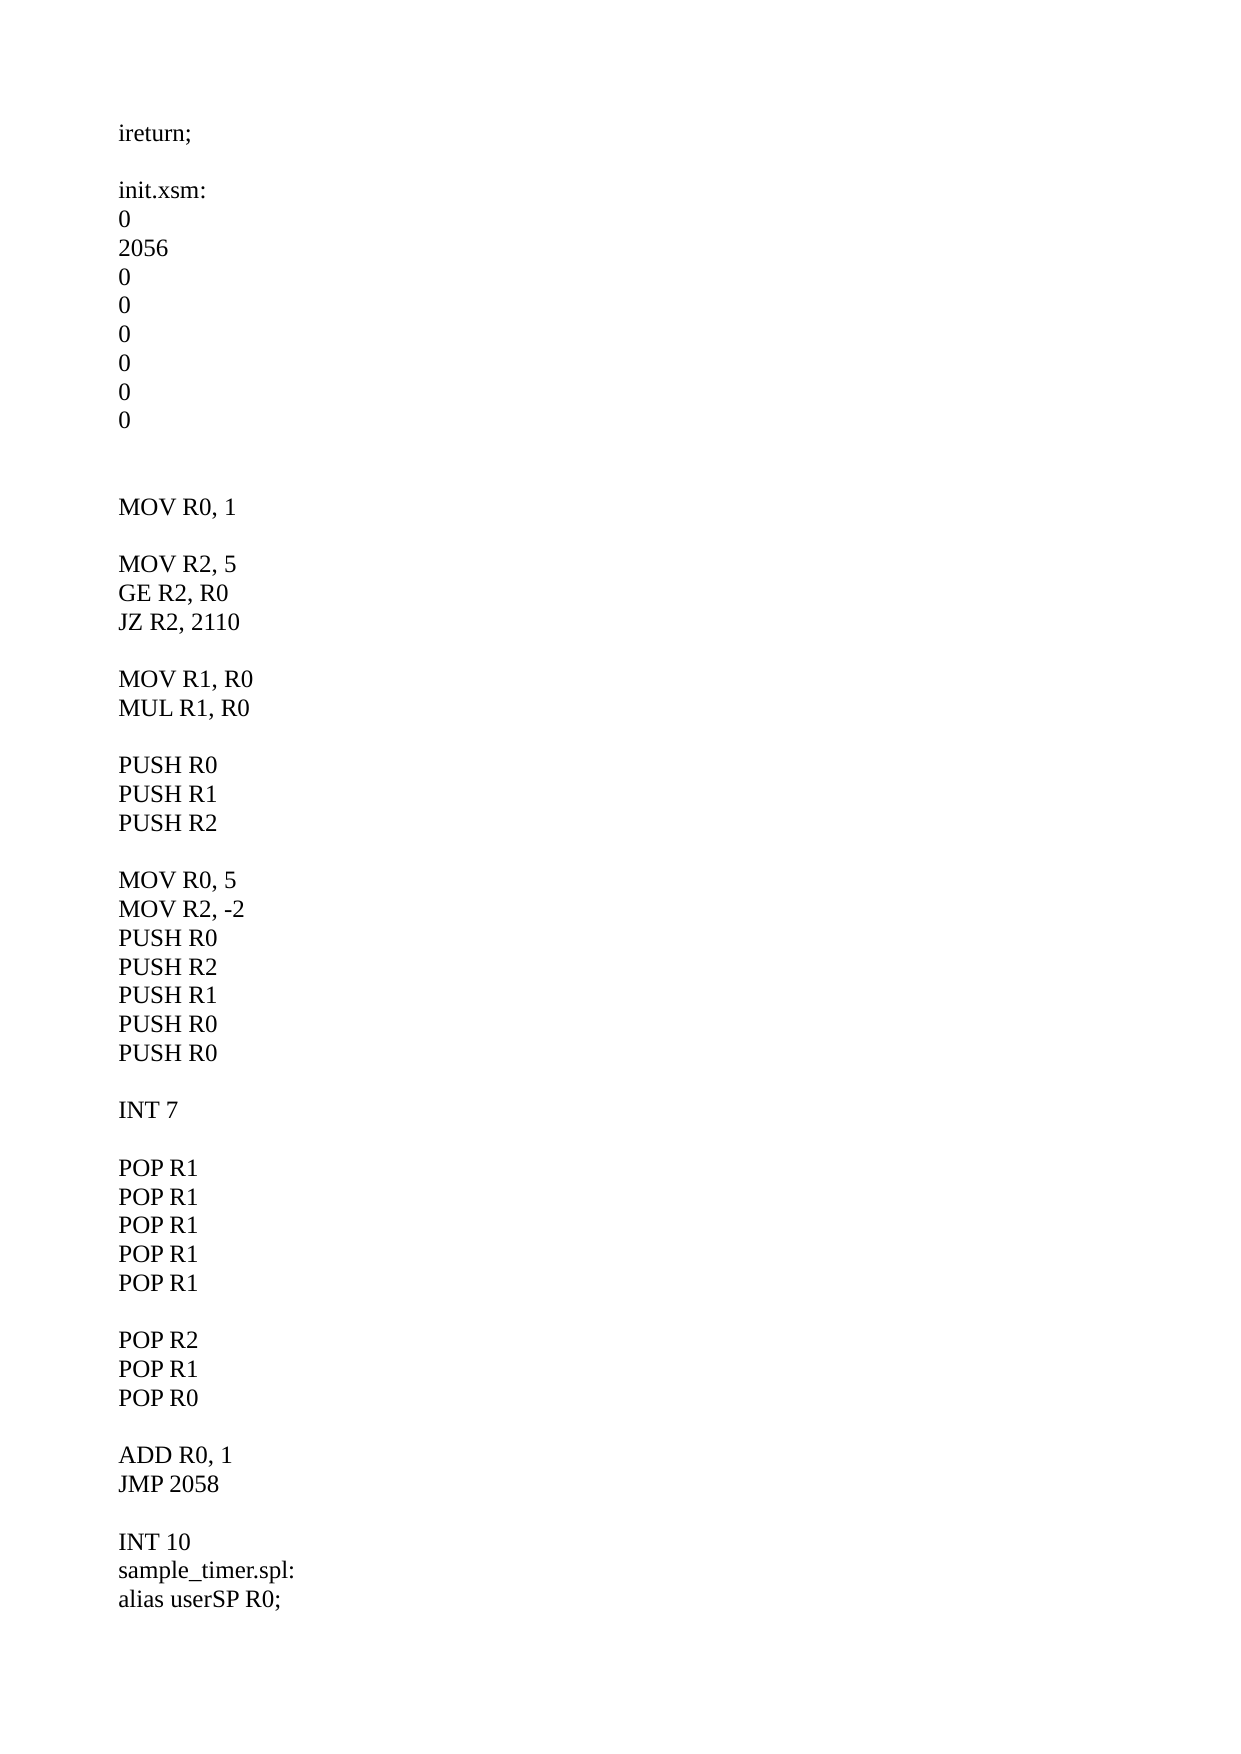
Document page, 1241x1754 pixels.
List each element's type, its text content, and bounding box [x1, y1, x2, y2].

text POP R1 [118, 1153, 1122, 1182]
text MOV R0, 5 [118, 866, 1122, 894]
text PUSH R2 [118, 808, 1122, 837]
text sample_timer.spl: [118, 1556, 1122, 1584]
text MOV R2, -2 [118, 894, 1122, 923]
text INT 10 [118, 1527, 1122, 1556]
text MOV R0, 1 [118, 492, 1122, 521]
text PUSH R0 [118, 751, 1122, 779]
text JMP 2058 [118, 1469, 1122, 1498]
text ireturn; [118, 118, 1122, 147]
text JZ R2, 2110 [118, 607, 1122, 636]
text init.xsm: [118, 176, 1122, 204]
text PUSH R1 [118, 981, 1122, 1009]
text POP R2 [118, 1326, 1122, 1354]
text PUSH R0 [118, 1009, 1122, 1038]
text 0 [118, 319, 1122, 348]
text 0 [118, 262, 1122, 291]
text POP R0 [118, 1383, 1122, 1412]
text alias userSP R0; [118, 1584, 1122, 1613]
text 2056 [118, 233, 1122, 262]
text 0 [118, 377, 1122, 406]
text ADD R0, 1 [118, 1441, 1122, 1469]
text POP R1 [118, 1268, 1122, 1297]
text PUSH R0 [118, 1038, 1122, 1067]
text POP R1 [118, 1354, 1122, 1383]
text INT 7 [118, 1096, 1122, 1124]
text PUSH R1 [118, 779, 1122, 808]
text PUSH R0 [118, 923, 1122, 952]
text PUSH R2 [118, 952, 1122, 981]
text MOV R2, 5 [118, 549, 1122, 578]
text MUL R1, R0 [118, 693, 1122, 722]
text POP R1 [118, 1211, 1122, 1239]
text POP R1 [118, 1239, 1122, 1268]
text MOV R1, R0 [118, 664, 1122, 693]
text 0 [118, 291, 1122, 319]
text 0 [118, 406, 1122, 434]
text 0 [118, 204, 1122, 233]
text POP R1 [118, 1182, 1122, 1211]
text 0 [118, 348, 1122, 377]
text GE R2, R0 [118, 578, 1122, 607]
